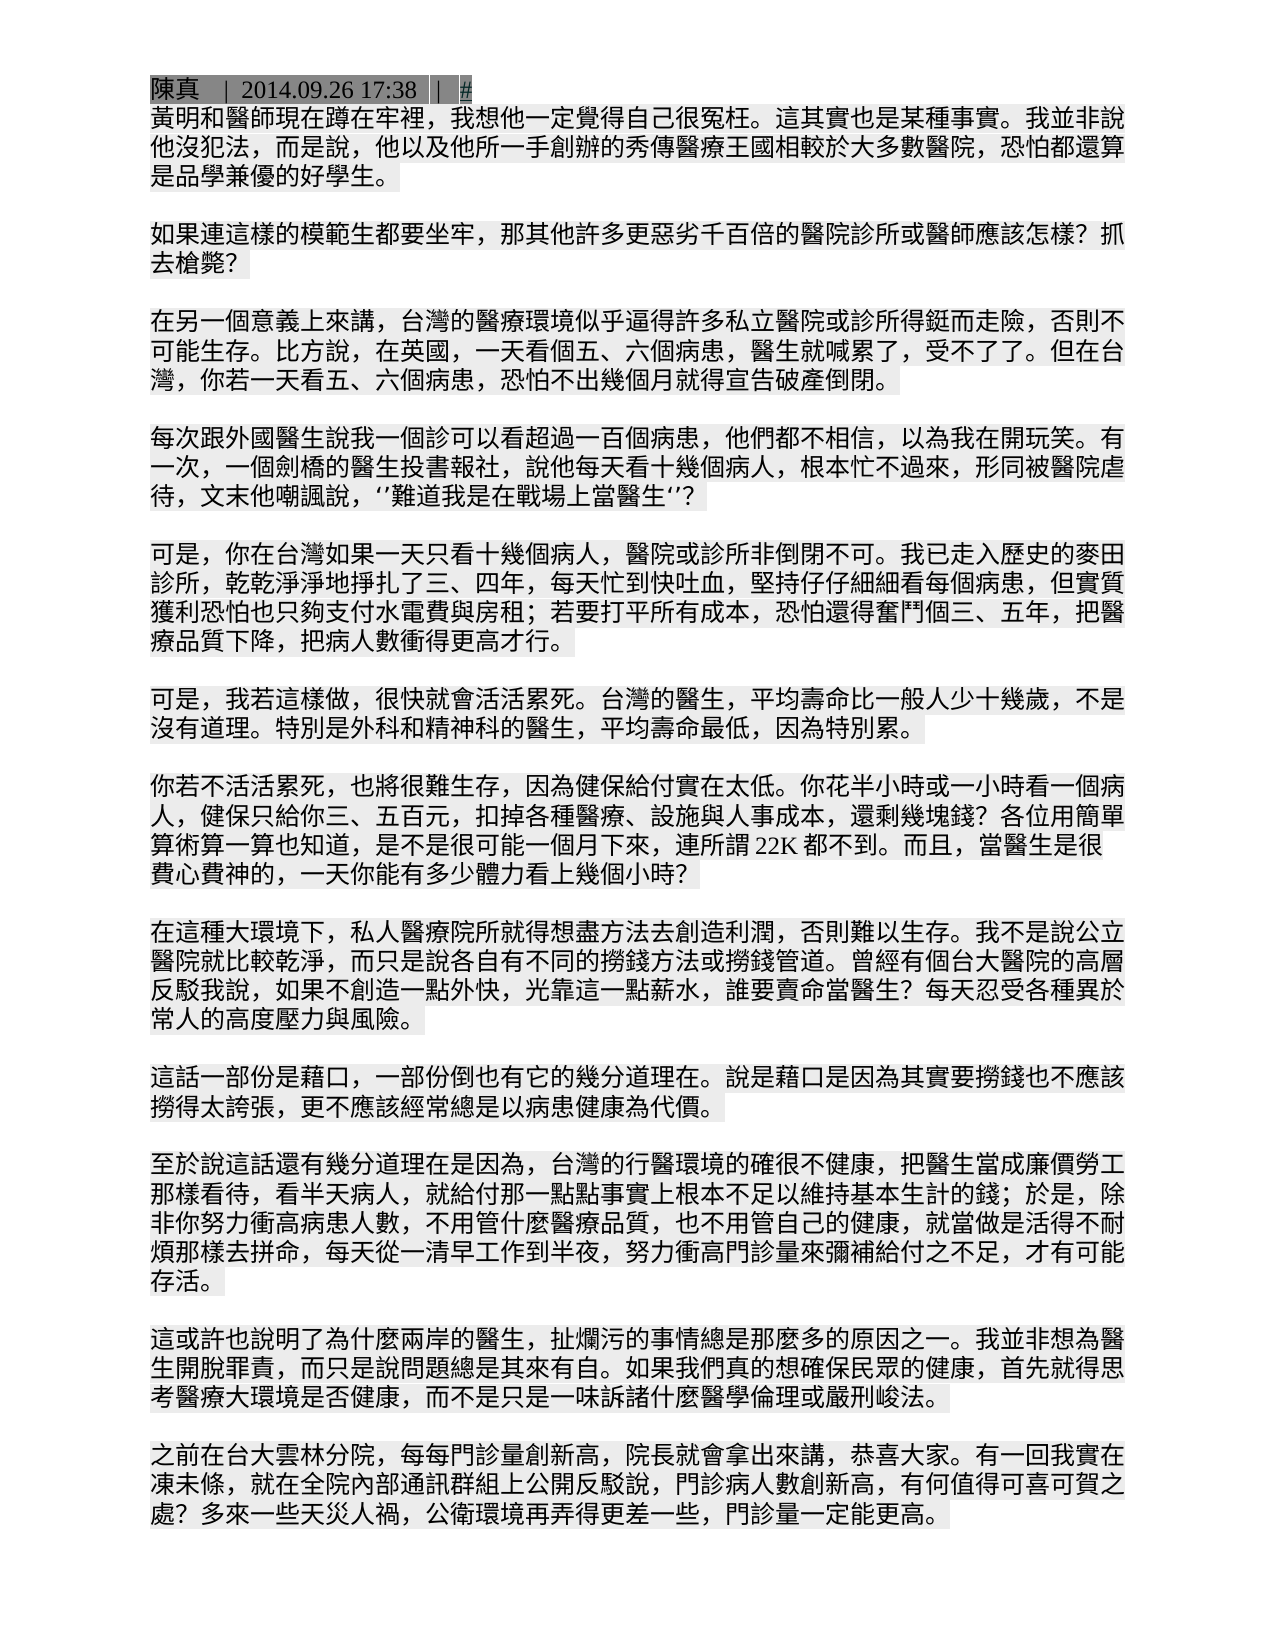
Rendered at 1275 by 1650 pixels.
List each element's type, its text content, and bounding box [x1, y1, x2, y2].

text 陳真 | 2014.09.26 17:38 | # [150, 75, 1125, 104]
text 黃明和醫師現在蹲在牢裡，我想他一定覺得自己很冤枉。這其實也是某種事實。我並非說他沒犯法，而是說，他以及他所一手創辦的秀傳醫療王國相較於大多數醫院，恐怕都還算是品學兼優的好學生。 如果連這樣的模範生都要坐牢，那其他許多更惡劣千百倍的醫院診所或醫師應該怎樣？抓去槍斃？ 在另一個意義上來講，台灣的醫療環境似乎逼得許多私立醫院或診所得鋌而走險，否則不可能生存。比方說，在英國，一天看個五、六個病患，醫生就喊累了，受不了了。但在台灣，你若一天看五、六個病患，恐怕不出幾個月就得宣告破產倒閉。 每次跟外國醫生說我一個診可以看超過一百個病患，他們都不相信，以為我在開玩笑。有一次，一個劍橋的醫生投書報社，說他每天看十幾個病人，根本忙不過來，形同被醫院虐待，文末他嘲諷說，‘’難道我是在戰場上當醫生‘’？ 可是，你在台灣如果一天只看十幾個病人，醫院或診所非倒閉不可。我已走入歷史的麥田診所，乾乾淨淨地掙扎了三、四年，每天忙到快吐血，堅持仔仔細細看每個病患，但實質獲利恐怕也只夠支付水電費與房租；若要打平所有成本，恐怕還得奮鬥個三、五年，把醫療品質下降，把病人數衝得更高才行。 可是，我若這樣做，很快就會活活累死。台灣的醫生，平均壽命比一般人少十幾歲，不是沒有道理。特別是外科和精神科的醫生，平均壽命最低，因為特別累。 你若不活活累死，也將很難生存，因為健保給付實在太低。你花半小時或一小時看一個病人，健保只給你三、五百元，扣掉各種醫療、設施與人事成本，還剩幾塊錢？各位用簡單算術算一算也知道，是不是很可能一個月下來，連所謂22K都不到。而且，當醫生是很費心費神的，一天你能有多少體力看上幾個小時？ 在這種大環境下，私人醫療院所就得想盡方法去創造利潤，否則難以生存。我不是說公立醫院就比較乾淨，而只是說各自有不同的撈錢方法或撈錢管道。曾經有個台大醫院的高層反駁我說，如果不創造一點外快，光靠這一點薪水，誰要賣命當醫生？每天忍受各種異於常人的高度壓力與風險。 這話一部份是藉口，一部份倒也有它的幾分道理在。說是藉口是因為其實要撈錢也不應該撈得太誇張，更不應該經常總是以病患健康為代價。 至於說這話還有幾分道理在是因為，台灣的行醫環境的確很不健康，把醫生當成廉價勞工那樣看待，看半天病人，就給付那一點點事實上根本不足以維持基本生計的錢；於是，除非你努力衝高病患人數，不用管什麼醫療品質，也不用管自己的健康，就當做是活得不耐煩那樣去拼命，每天從一清早工作到半夜，努力衝高門診量來彌補給付之不足，才有可能存活。 這或許也說明了為什麼兩岸的醫生，扯爛污的事情總是那麼多的原因之一。我並非想為醫生開脫罪責，而只是說問題總是其來有自。如果我們真的想確保民眾的健康，首先就得思考醫療大環境是否健康，而不是只是一味訴諸什麼醫學倫理或嚴刑峻法。 之前在台大雲林分院，每每門診量創新高，院長就會拿出來講，恭喜大家。有一回我實在凍未條，就在全院內部通訊群組上公開反駁說，門診病人數創新高，有何值得可喜可賀之處？多來一些天災人禍，公衛環境再弄得更差一些，門診量一定能更高。 院長聽了當然一定很不爽。但我的反駁自然也有幾分道理在，畢竟台大是公家醫院，既沒有人事成本，而且每年鉅額資源與預算，錢多到隨便亂花都花不完，有需要去衝什麼門診量把它當喜事來慶祝嗎？ 陳真20140926 ============= 新聞眼╱黃明和曾說…為人醫理想 負債30億 作者本報記者簡慧珍、宋柏誼、詹建富 聯合新聞網 – 2014年9月26日 一向敢衝、敢說、敢做的黃明和，行醫四十一年，企業化經營醫療事業，雄心勃勃布局亞洲，曾說為了實踐減少病患痛苦的「人醫」理想，負債卅億元；昨傳出他涉嫌違法賺取藥價差額四億多元，震撼醫界。 黃明和民國五十四年畢業於台大醫科，與台大前校長陳維昭、台大醫院前院長戴東原、李源德、前立委沈富雄等人同窗；畢業後先到彰化醫院任外科主任，後來開辦黃明和外科診所，專長肝膽外科，求診病患絡繹不絕，由診所擴充為秀傳醫院，甚至成立秀傳連鎖體系。 他常期許秀傳醫療體系變成「台灣梅約醫療中心」。走在醫院裡，他會主動彎腰向病人打招呼，在沒有勞、健保的時代，遇到沒錢付醫藥費的病人，他還倒貼病患車錢。 七十四歲的黃明和經常參訪歐美日的醫療機構。重視多角化經營的他，引進外國醫院公辦民營及聯營的模式，先後接辦台南市立醫院、高雄市岡山醫院、台北秀傳醫院，最近在一○一大樓租用辦公室作為國際化觸角。今年五月還在大陸昆山打造秀傳兒童健康樂園。 黃明和深知開拓事業體系需要政商人脈，他曾任三屆立委，後來深感政壇複雜，「選舉所費不貲」，交棒給現任彰化縣長卓伯源；由於他人脈深廣，連馬總統下鄉固樁，都要到秀傳拜碼頭。 擔任立委任內，黃明和成立「厚生會」，將他的專業運用在制定政策、修改醫療給付法令，同時引進腹腔鏡三Ｄ手術中心，開設課程推廣，單單腹腔鏡使用的「達文西手臂」要價就近億。 育有三女二子的黃明和近年逐漸交棒，長子黃士維夫婦進入秀傳總院擔任醫師，長女黃靖媛任營運長、次女黃靖雅出任總裁特助、三女黃意婷是財務長，次子黃柏文出任行銷部總監；秀傳許多元老級醫師雖掛名院長、副院長等，甚至出資經營，但實權仍掌握在黃家。 [150, 104, 1125, 1558]
